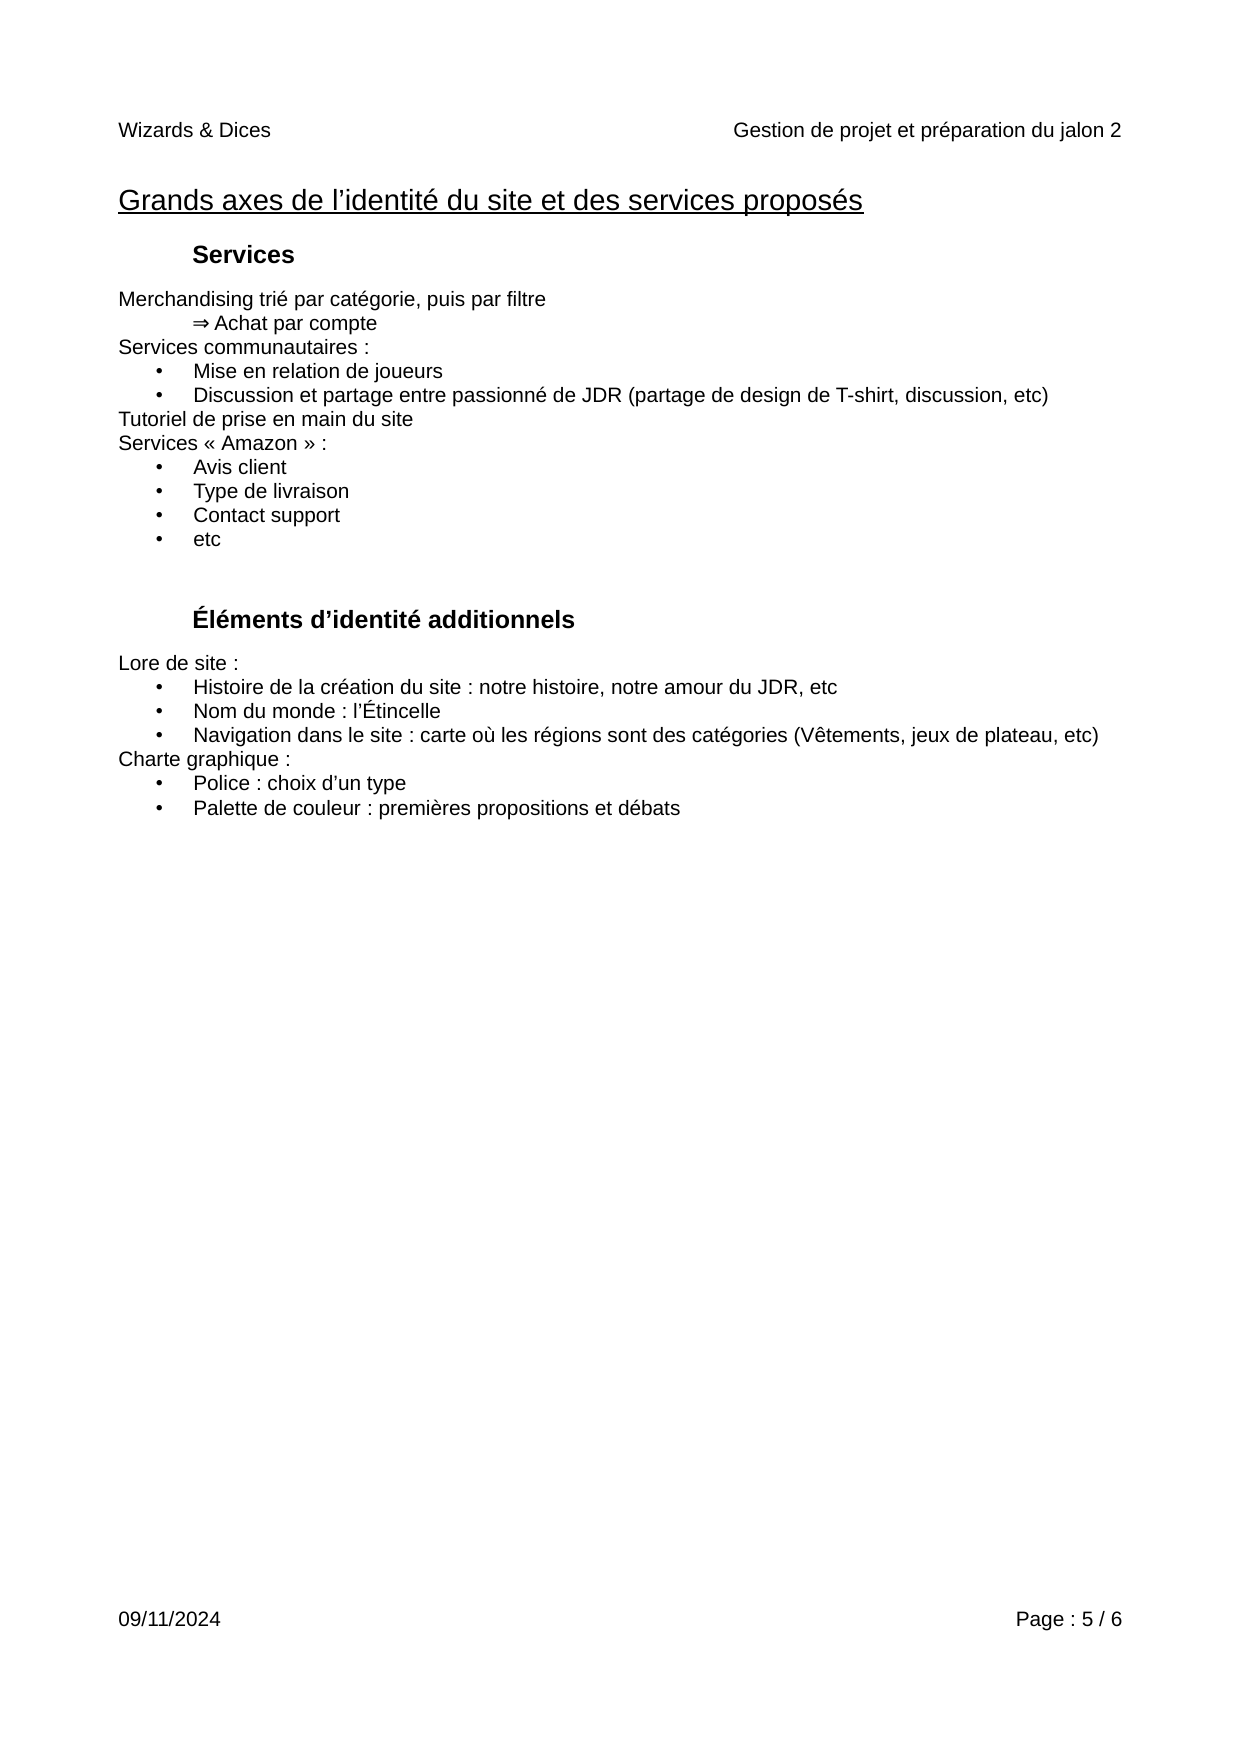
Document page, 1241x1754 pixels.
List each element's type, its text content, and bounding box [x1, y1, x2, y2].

text Services « Amazon » : [118, 431, 1122, 454]
list Type de livraison [156, 479, 1122, 503]
list Histoire de la création du site : notre histoire, notre amour du JDR, etc [156, 675, 1122, 699]
text Merchandising trié par catégorie, puis par filtre [118, 287, 1122, 311]
subtitle Services [192, 240, 1122, 269]
list Mise en relation de joueurs [156, 358, 1122, 383]
subtitle Éléments d’identité additionnels [192, 605, 1122, 633]
text Services communautaires : [118, 334, 1122, 358]
list Avis client [156, 454, 1122, 479]
list etc [156, 527, 1122, 551]
list Contact support [156, 503, 1122, 527]
text ⇒ Achat par compte [118, 311, 1122, 334]
list Nom du monde : l’Étincelle [156, 699, 1122, 723]
text Tutoriel de prise en main du site [118, 407, 1122, 431]
text Lore de site : [118, 651, 1122, 675]
subtitle Grands axes de l’identité du site et des services proposés [118, 183, 1122, 217]
list Discussion et partage entre passionné de JDR (partage de design de T-shirt, discussion, etc) [156, 383, 1122, 407]
text Charte graphique : [118, 747, 1122, 771]
list Police : choix d’un type [156, 771, 1122, 795]
list Palette de couleur : premières propositions et débats [156, 795, 1122, 819]
list Navigation dans le site : carte où les régions sont des catégories (Vêtements, jeux de plateau, etc) [156, 723, 1122, 747]
